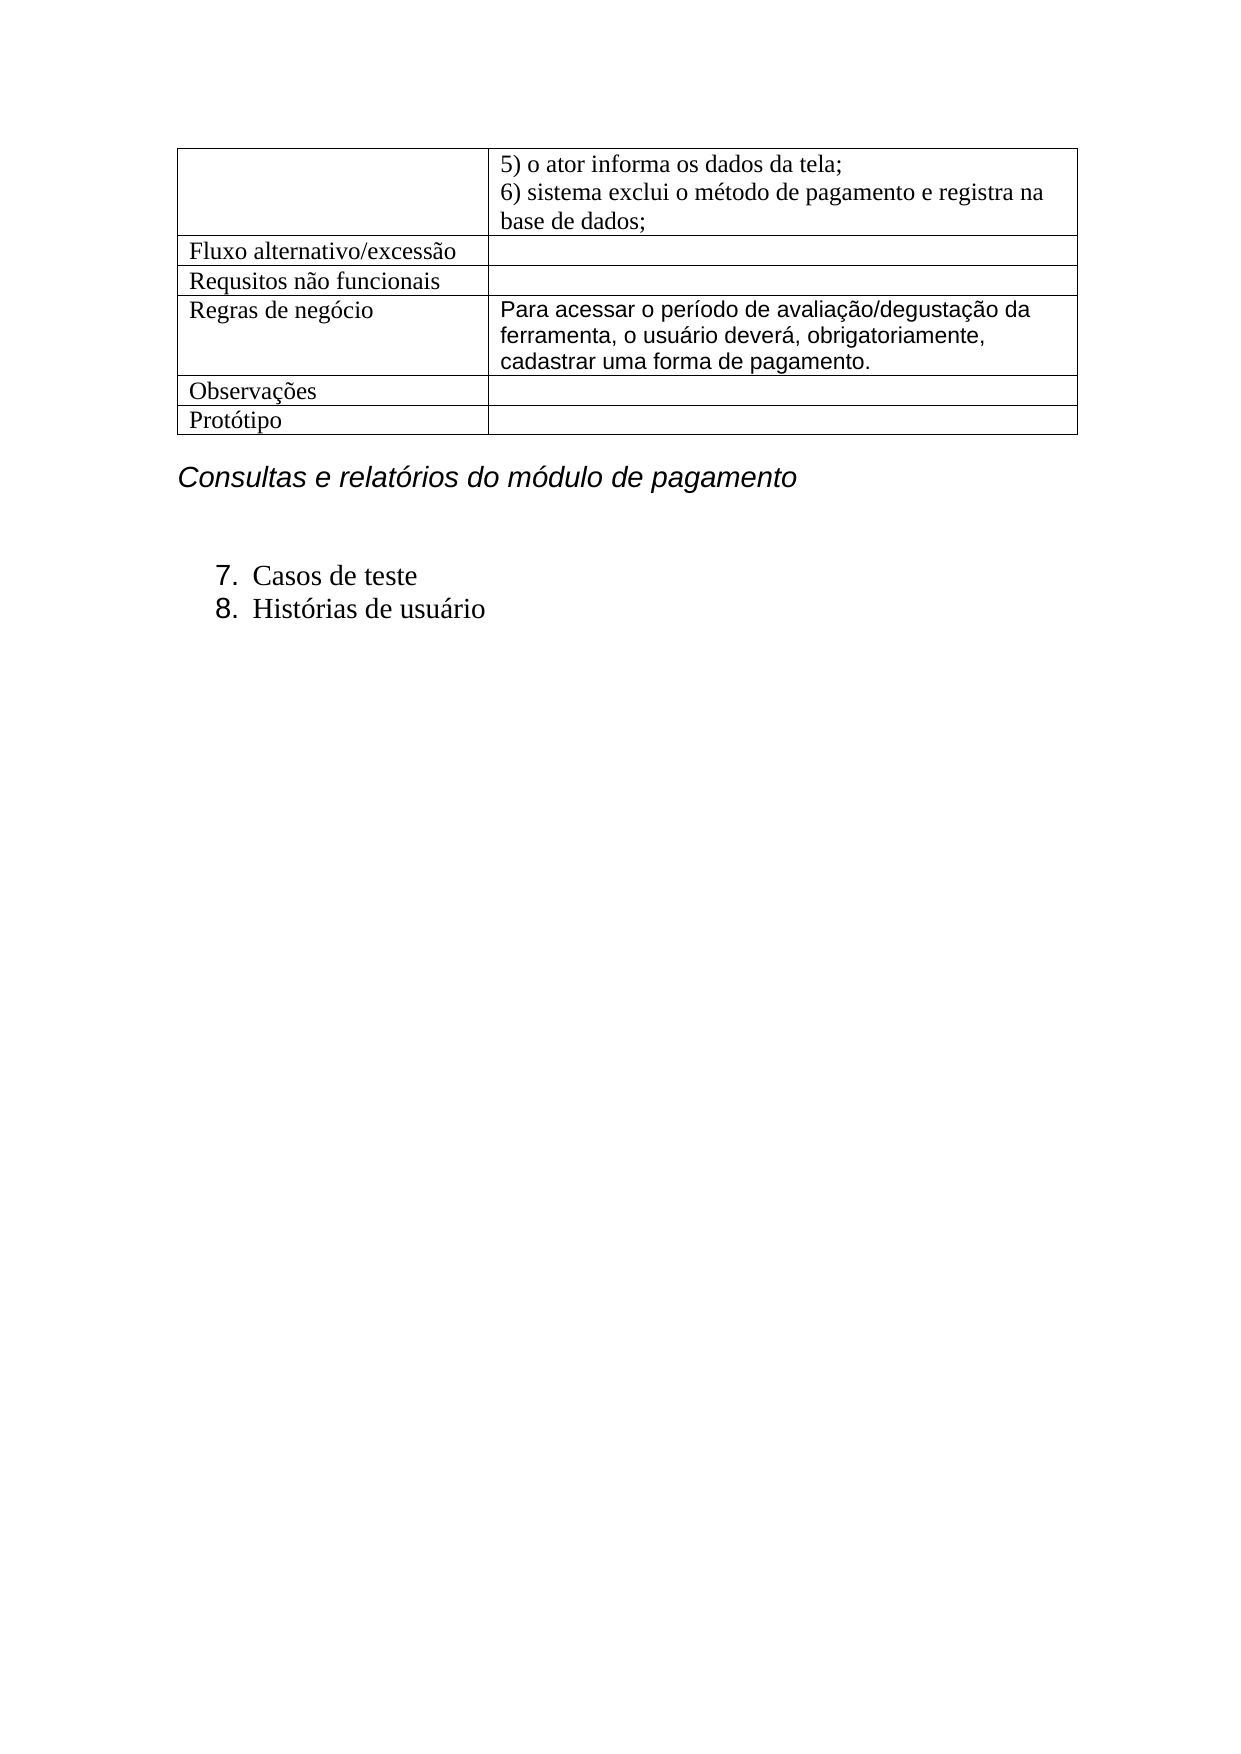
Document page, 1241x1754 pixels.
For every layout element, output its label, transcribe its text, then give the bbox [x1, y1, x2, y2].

subtitle Histórias de usuário [215, 591, 1063, 625]
table_cell 5) o ator informa os dados da tela; 6) sistema exclui o método de pagamento e registra na base de dados; [489, 149, 1077, 235]
subtitle Casos de teste [215, 558, 1063, 591]
subtitle Consultas e relatórios do módulo de pagamento [177, 460, 1063, 494]
table_cell [489, 376, 1077, 404]
table_cell Fluxo alternativo/excessão [178, 236, 488, 265]
table_cell Regras de negócio [178, 296, 488, 375]
table_cell [489, 406, 1077, 434]
table_cell [489, 266, 1077, 294]
table_cell Requsitos não funcionais [178, 266, 488, 294]
table_cell Observações [178, 376, 488, 404]
table_cell [489, 236, 1077, 265]
table_cell Para acessar o período de avaliação/degustação da ferramenta, o usuário deverá, obrigatoriamente, cadastrar uma forma de pagamento. [489, 296, 1077, 375]
table_cell Protótipo [178, 406, 488, 434]
table_cell [178, 149, 488, 235]
